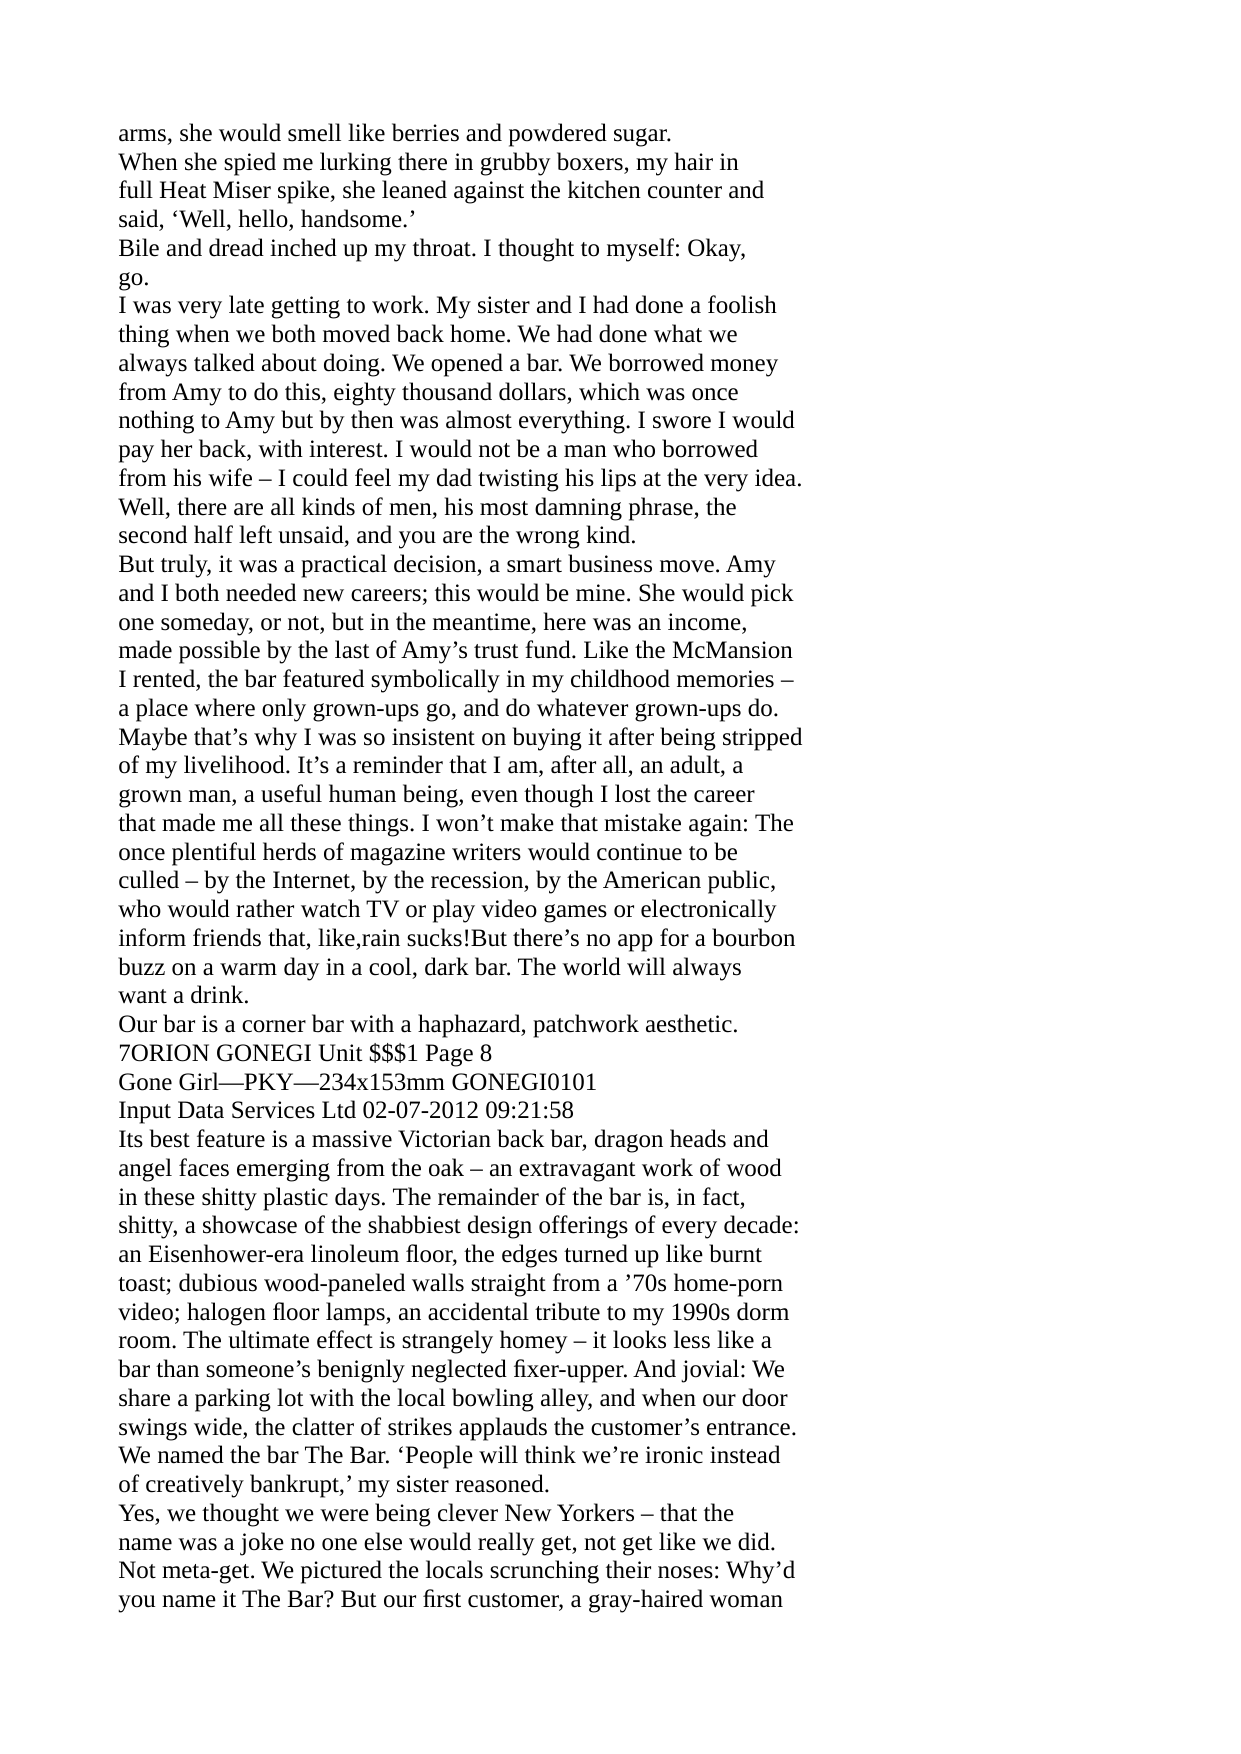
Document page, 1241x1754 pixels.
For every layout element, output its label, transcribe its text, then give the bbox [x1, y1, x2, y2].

text who would rather watch TV or play video games or electronically [118, 894, 1122, 923]
text inform friends that, like,rain sucks!But there’s no app for a bourbon [118, 923, 1122, 952]
text swings wide, the clatter of strikes applauds the customer’s entrance. [118, 1412, 1122, 1441]
text of my livelihood. It’s a reminder that I am, after all, an adult, a [118, 751, 1122, 779]
text a place where only grown-ups go, and do whatever grown-ups do. [118, 693, 1122, 722]
text always talked about doing. We opened a bar. We borrowed money [118, 348, 1122, 377]
text toast; dubious wood-paneled walls straight from a ’70s home-porn [118, 1268, 1122, 1297]
text Bile and dread inched up my throat. I thought to myself: Okay, [118, 233, 1122, 262]
text go. [118, 262, 1122, 291]
text want a drink. [118, 981, 1122, 1009]
text from his wife – I could feel my dad twisting his lips at the very idea. [118, 463, 1122, 492]
text Input Data Services Ltd 02-07-2012 09:21:58 [118, 1096, 1122, 1124]
text Well, there are all kinds of men, his most damning phrase, the [118, 492, 1122, 521]
text share a parking lot with the local bowling alley, and when our door [118, 1383, 1122, 1412]
text culled – by the Internet, by the recession, by the American public, [118, 866, 1122, 894]
text When she spied me lurking there in grubby boxers, my hair in [118, 147, 1122, 176]
text and I both needed new careers; this would be mine. She would pick [118, 578, 1122, 607]
text room. The ultimate effect is strangely homey – it looks less like a [118, 1326, 1122, 1354]
text arms, she would smell like berries and powdered sugar. [118, 118, 1122, 147]
text in these shitty plastic days. The remainder of the bar is, in fact, [118, 1182, 1122, 1211]
text name was a joke no one else would really get, not get like we did. [118, 1527, 1122, 1556]
text Its best feature is a massive Victorian back bar, dragon heads and [118, 1124, 1122, 1153]
text one someday, or not, but in the meantime, here was an income, [118, 607, 1122, 636]
text an Eisenhower-era linoleum ﬂoor, the edges turned up like burnt [118, 1239, 1122, 1268]
text from Amy to do this, eighty thousand dollars, which was once [118, 377, 1122, 406]
text Maybe that’s why I was so insistent on buying it after being stripped [118, 722, 1122, 751]
text angel faces emerging from the oak – an extravagant work of wood [118, 1153, 1122, 1182]
text Our bar is a corner bar with a haphazard, patchwork aesthetic. [118, 1009, 1122, 1038]
text Gone Girl—PKY—234x153mm GONEGI0101 [118, 1067, 1122, 1096]
text made possible by the last of Amy’s trust fund. Like the McMansion [118, 636, 1122, 664]
text pay her back, with interest. I would not be a man who borrowed [118, 434, 1122, 463]
text nothing to Amy but by then was almost everything. I swore I would [118, 406, 1122, 434]
text once plentiful herds of magazine writers would continue to be [118, 837, 1122, 866]
text But truly, it was a practical decision, a smart business move. Amy [118, 549, 1122, 578]
text I rented, the bar featured symbolically in my childhood memories – [118, 664, 1122, 693]
text grown man, a useful human being, even though I lost the career [118, 779, 1122, 808]
text bar than someone’s benignly neglected ﬁxer-upper. And jovial: We [118, 1354, 1122, 1383]
text said, ‘Well, hello, handsome.’ [118, 204, 1122, 233]
text I was very late getting to work. My sister and I had done a foolish [118, 291, 1122, 319]
text that made me all these things. I won’t make that mistake again: The [118, 808, 1122, 837]
text of creatively bankrupt,’ my sister reasoned. [118, 1469, 1122, 1498]
text video; halogen ﬂoor lamps, an accidental tribute to my 1990s dorm [118, 1297, 1122, 1326]
text buzz on a warm day in a cool, dark bar. The world will always [118, 952, 1122, 981]
text We named the bar The Bar. ‘People will think we’re ironic instead [118, 1441, 1122, 1469]
text 7ORION GONEGI Unit $$$1 Page 8 [118, 1038, 1122, 1067]
text full Heat Miser spike, she leaned against the kitchen counter and [118, 176, 1122, 204]
text Yes, we thought we were being clever New Yorkers – that the [118, 1498, 1122, 1527]
text you name it The Bar? But our ﬁrst customer, a gray-haired woman [118, 1584, 1122, 1613]
text thing when we both moved back home. We had done what we [118, 319, 1122, 348]
text second half left unsaid, and you are the wrong kind. [118, 521, 1122, 549]
text shitty, a showcase of the shabbiest design offerings of every decade: [118, 1211, 1122, 1239]
text Not meta-get. We pictured the locals scrunching their noses: Why’d [118, 1556, 1122, 1584]
